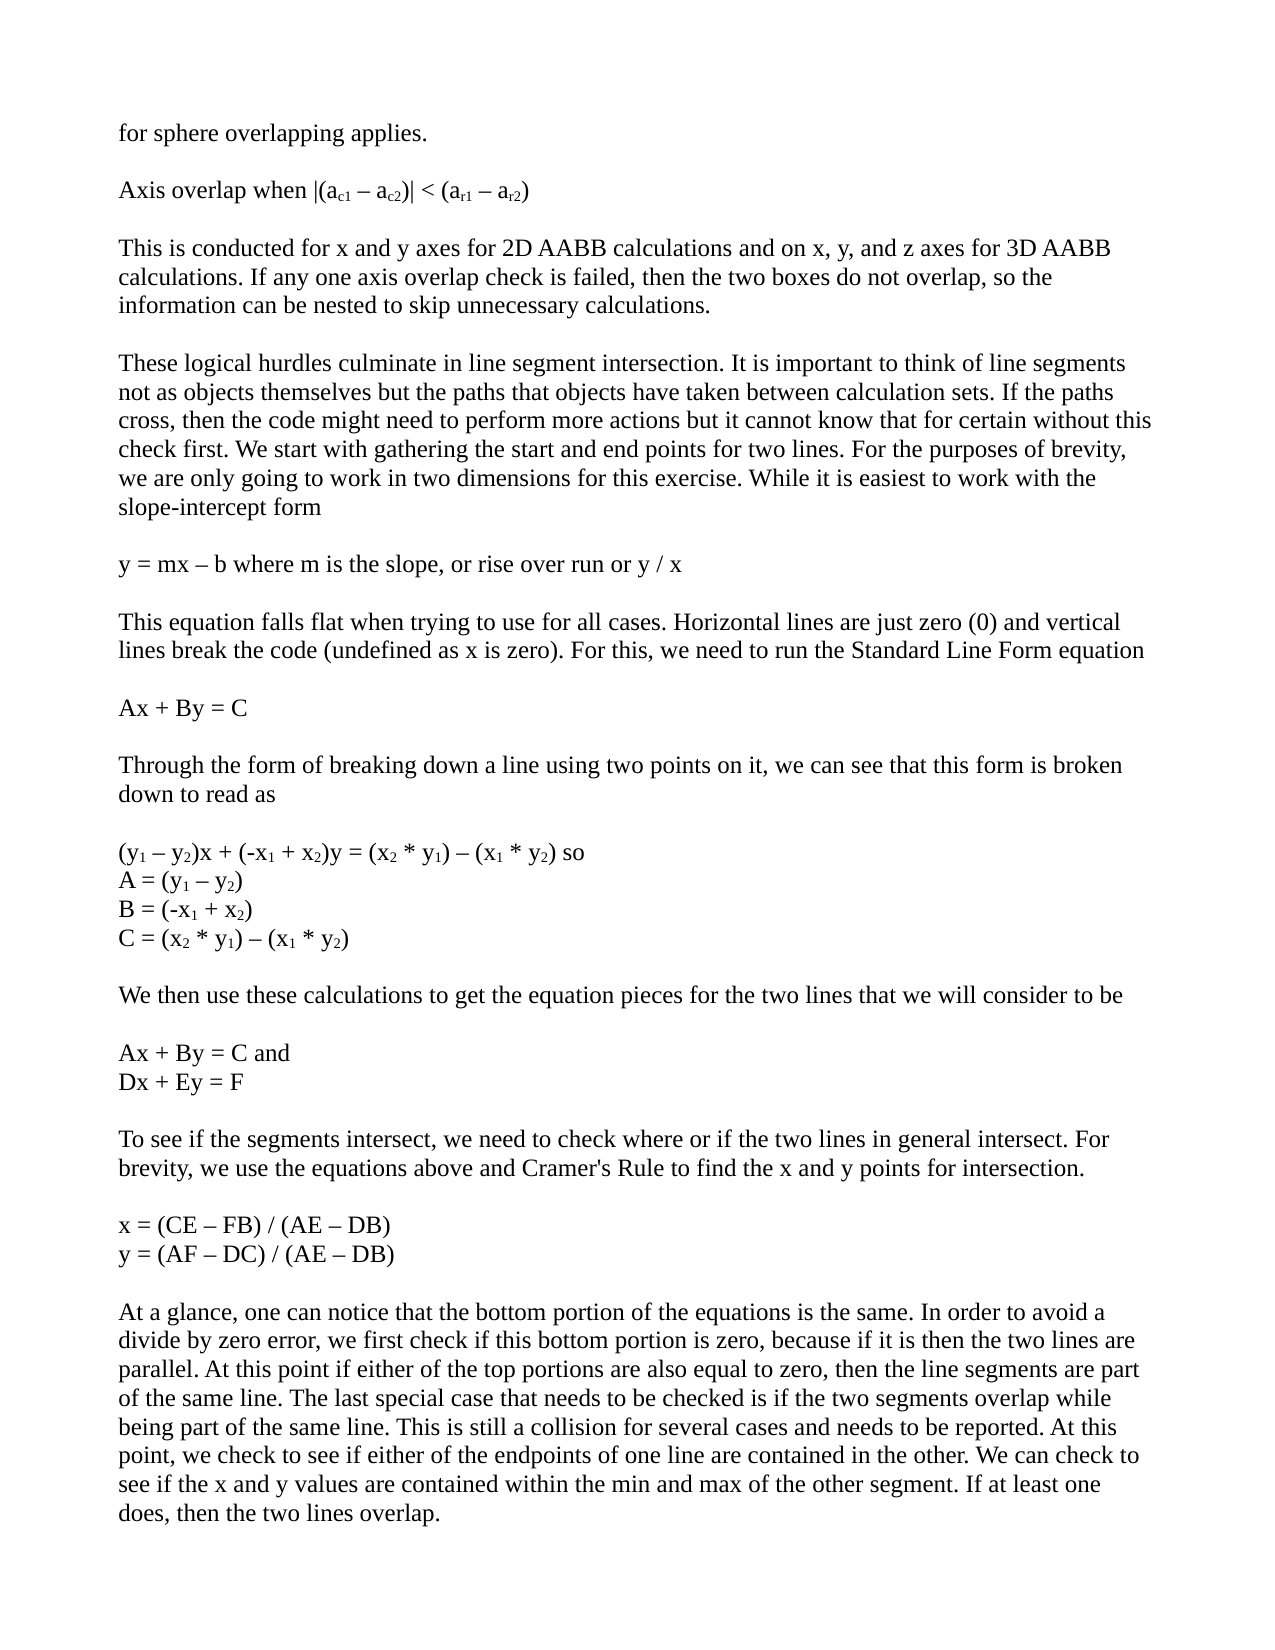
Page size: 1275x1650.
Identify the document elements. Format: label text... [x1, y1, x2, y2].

text This is conducted for x and y axes for 2D AABB calculations and on x, y, and z axes for 3D AABB calculations. If any one axis overlap check is failed, then the two boxes do not overlap, so the information can be nested to skip unnecessary calculations. [118, 233, 1157, 319]
text y = (AF – DC) / (AE – DB) [118, 1239, 1157, 1268]
text A = (y1 – y2) [118, 866, 1157, 894]
text Ax + By = C and [118, 1038, 1157, 1067]
text This equation falls flat when trying to use for all cases. Horizontal lines are just zero (0) and vertical lines break the code (undefined as x is zero). For this, we need to run the Standard Line Form equation [118, 607, 1157, 664]
text x = (CE – FB) / (AE – DB) [118, 1211, 1157, 1239]
text We then use these calculations to get the equation pieces for the two lines that we will consider to be [118, 981, 1157, 1009]
text for sphere overlapping applies. [118, 118, 1157, 147]
text Ax + By = C [118, 693, 1157, 722]
text Through the form of breaking down a line using two points on it, we can see that this form is broken down to read as [118, 751, 1157, 808]
text At a glance, one can notice that the bottom portion of the equations is the same. In order to avoid a divide by zero error, we first check if this bottom portion is zero, because if it is then the two lines are parallel. At this point if either of the top portions are also equal to zero, then the line segments are part of the same line. The last special case that needs to be checked is if the two segments overlap while being part of the same line. This is still a collision for several cases and needs to be reported. At this point, we check to see if either of the endpoints of one line are contained in the other. We can check to see if the x and y values are contained within the min and max of the other segment. If at least one does, then the two lines overlap. [118, 1297, 1157, 1527]
text (y1 – y2)x + (-x1 + x2)y = (x2 * y1) – (x1 * y2) so [118, 837, 1157, 866]
text These logical hurdles culminate in line segment intersection. It is important to think of line segments not as objects themselves but the paths that objects have taken between calculation sets. If the paths cross, then the code might need to perform more actions but it cannot know that for certain without this check first. We start with gathering the start and end points for two lines. For the purposes of brevity, we are only going to work in two dimensions for this exercise. While it is easiest to work with the slope-intercept form [118, 348, 1157, 521]
text y = mx – b where m is the slope, or rise over run or y / x [118, 549, 1157, 578]
text Axis overlap when |(ac1 – ac2)| < (ar1 – ar2) [118, 176, 1157, 204]
text Dx + Ey = F [118, 1067, 1157, 1096]
text To see if the segments intersect, we need to check where or if the two lines in general intersect. For brevity, we use the equations above and Cramer's Rule to find the x and y points for intersection. [118, 1124, 1157, 1182]
text C = (x2 * y1) – (x1 * y2) [118, 923, 1157, 952]
text B = (-x1 + x2) [118, 894, 1157, 923]
